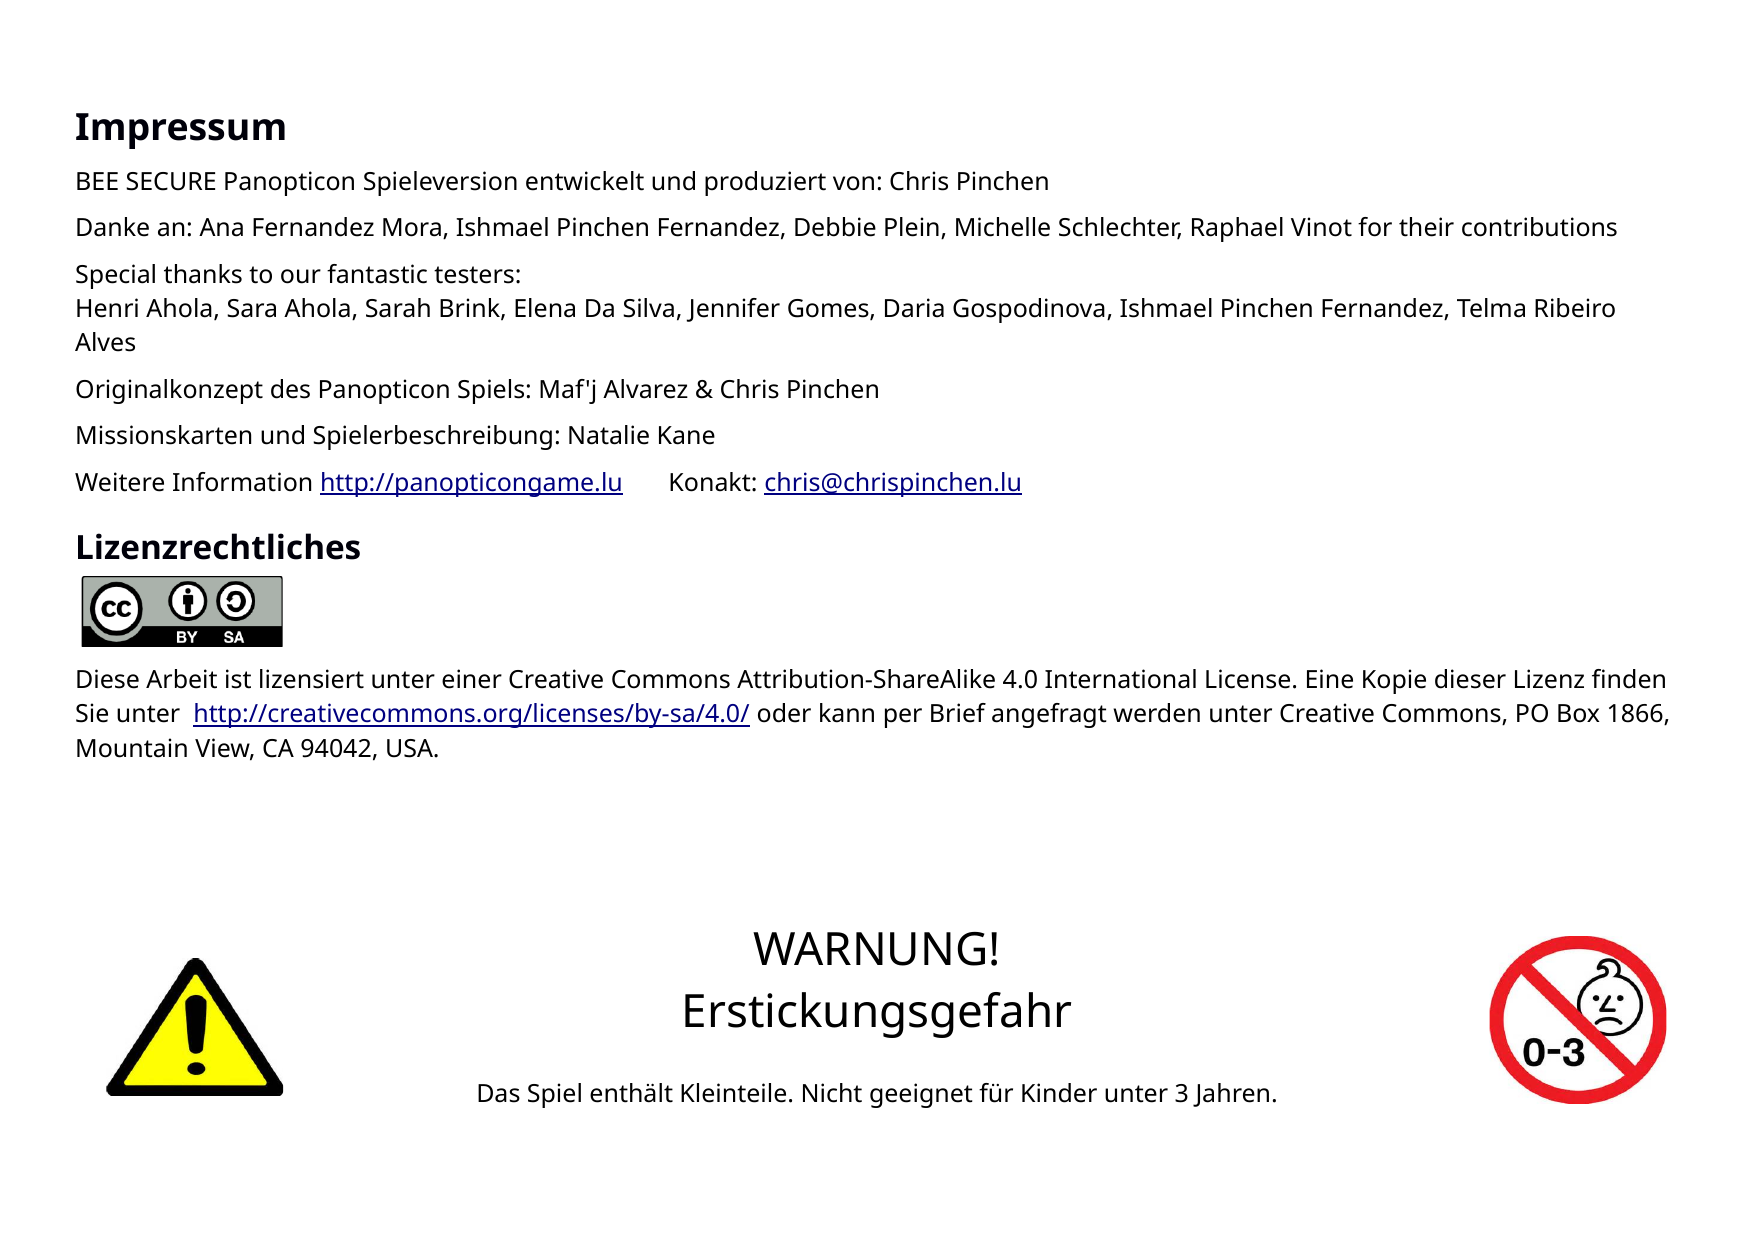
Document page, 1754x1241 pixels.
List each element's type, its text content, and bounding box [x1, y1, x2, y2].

subtitle Impressum [75, 100, 1679, 151]
text Danke an: Ana Fernandez Mora, Ishmael Pinchen Fernandez, Debbie Plein, Michelle Schlechter, Raphael Vinot for their contributions [75, 210, 1679, 244]
text Erstickungsgefahr [284, 979, 1489, 1041]
text [75, 979, 106, 1041]
text Diese Arbeit ist lizensiert unter einer Creative Commons Attribution-ShareAlike 4.0 International License. Eine Kopie dieser Lizenz finden Sie unter http://creativecommons.org/licenses/by-sa/4.0/ oder kann per Brief angefragt werden unter Creative Commons, PO Box 1866, Mountain View, CA 94042, USA. [75, 662, 1679, 764]
text Originalkonzept des Panopticon Spiels: Maf'j Alvarez & Chris Pinchen [75, 371, 1679, 405]
text Weitere Information http://panopticongame.lu Konakt: chris@chrispinchen.lu [75, 464, 1679, 498]
text Special thanks to our fantastic testers: Henri Ahola, Sara Ahola, Sarah Brink, Elena Da Silva, Jennifer Gomes, Daria Gospodinova, Ishmael Pinchen Fernandez, Telma Ribeiro Alves [75, 257, 1679, 359]
text WARNUNG! [75, 916, 1679, 979]
text BEE SECURE Panopticon Spieleversion entwickelt und produziert von: Chris Pinchen [75, 163, 1679, 198]
subtitle Lizenzrechtliches [75, 523, 1679, 569]
picture [106, 958, 284, 1096]
text [1667, 979, 1679, 1041]
text Das Spiel enthält Kleinteile. Nicht geeignet für Kinder unter 3 Jahren. [75, 1075, 1679, 1109]
picture [81, 576, 283, 647]
text Missionskarten und Spielerbeschreibung: Natalie Kane [75, 418, 1679, 452]
picture [1489, 936, 1667, 1104]
